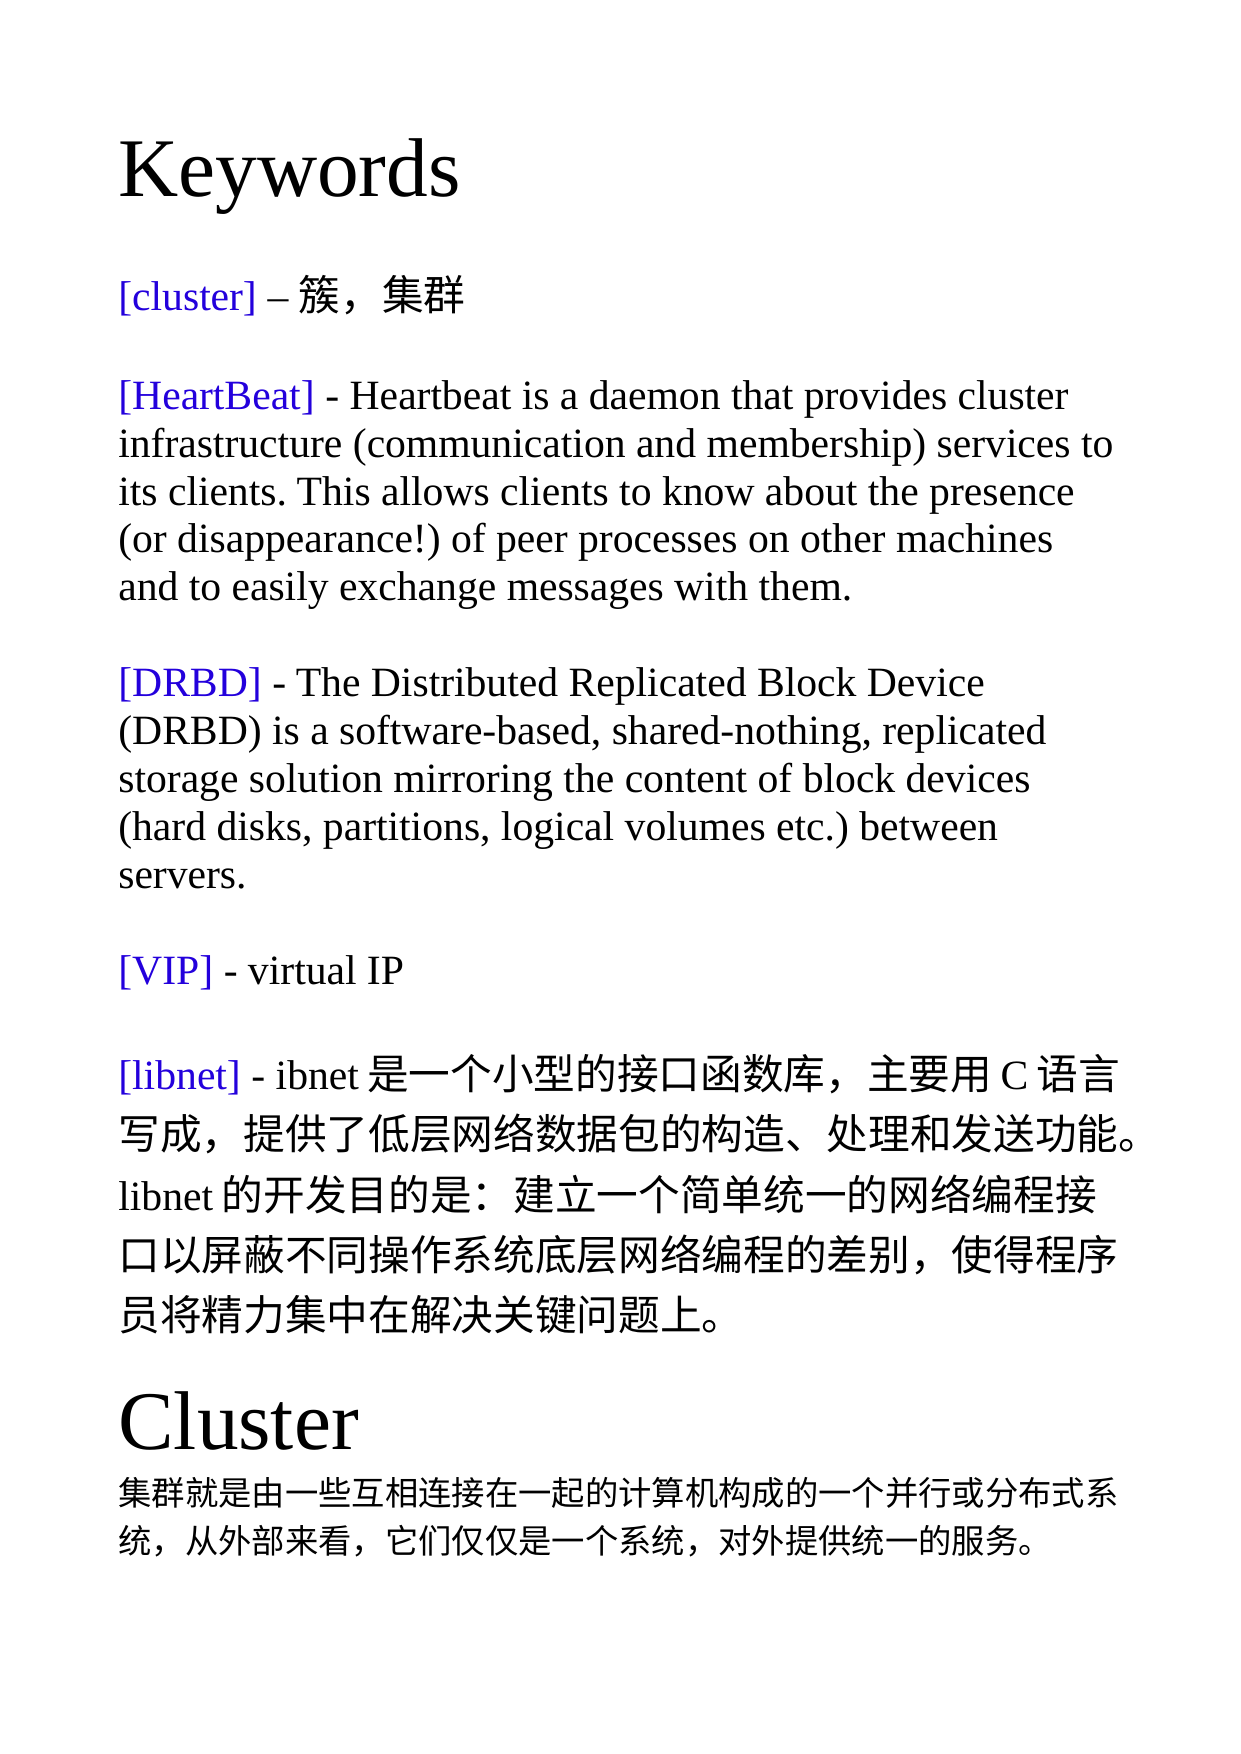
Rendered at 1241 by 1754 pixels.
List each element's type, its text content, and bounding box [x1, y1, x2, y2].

text Cluster [118, 1371, 1122, 1467]
text 集群就是由一些互相连接在一起的计算机构成的一个并行或分布式系统，从外部来看，它们仅仅是一个系统，对外提供统一的服务。 [118, 1467, 1122, 1563]
text [libnet] - ibnet是一个小型的接口函数库，主要用C语言写成，提供了低层网络数据包的构造、处理和发送功能。libnet的开发目的是：建立一个简单统一的网络编程接口以屏蔽不同操作系统底层网络编程的差别，使得程序员将精力集中在解决关键问题上。 [118, 1041, 1122, 1342]
text Keywords [118, 118, 1122, 214]
text [cluster] – 簇，集群 [118, 262, 1122, 322]
text [VIP] - virtual IP [118, 945, 1122, 993]
text [HeartBeat] - Heartbeat is a daemon that provides cluster infrastructure (communication and membership) services to its clients. This allows clients to know about the presence (or disappearance!) of peer processes on other machines and to easily exchange messages with them. [118, 370, 1122, 610]
text [DRBD] - The Distributed Replicated Block Device (DRBD) is a software-based, shared-nothing, replicated storage solution mirroring the content of block devices (hard disks, partitions, logical volumes etc.) between servers. [118, 658, 1122, 897]
